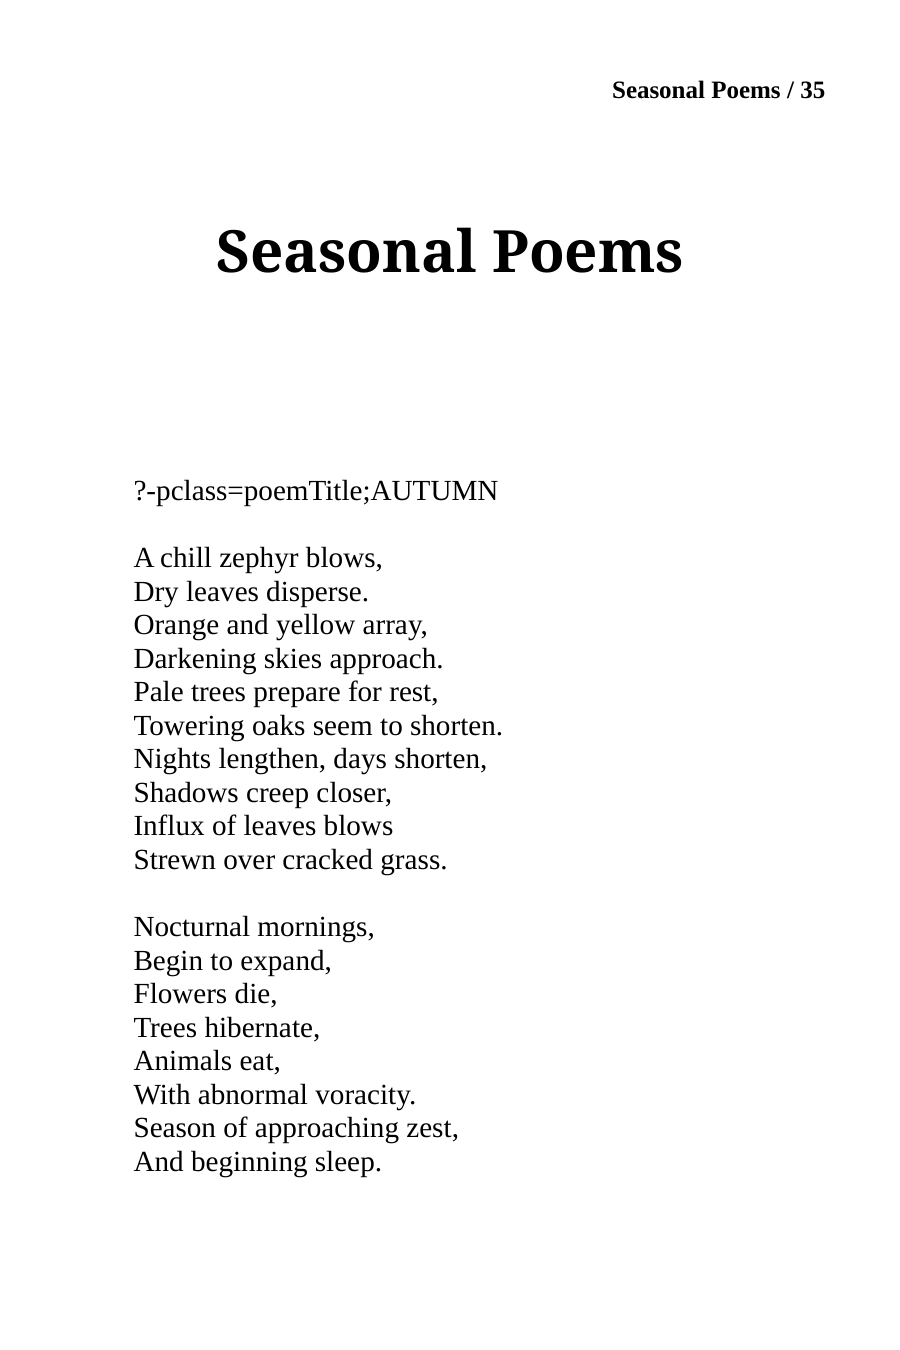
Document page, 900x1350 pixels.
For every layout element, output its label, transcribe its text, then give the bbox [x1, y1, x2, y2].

text Dry leaves disperse. [75, 574, 825, 607]
text With abnormal voracity. [75, 1077, 825, 1110]
text Towering oaks seem to shorten. [75, 708, 825, 741]
text Orange and yellow array, [75, 607, 825, 641]
text Begin to expand, [75, 943, 825, 976]
text Influx of leaves blows [75, 808, 825, 842]
text Darkening skies approach. [75, 641, 825, 674]
text Flowers die, [75, 976, 825, 1010]
text Shadows creep closer, [75, 775, 825, 808]
text Pale trees prepare for rest, [75, 674, 825, 708]
subtitle Seasonal Poems [75, 210, 825, 289]
text And beginning sleep. [75, 1144, 825, 1177]
text Nights lengthen, days shorten, [75, 741, 825, 775]
text ?-pclass=poemTitle;AUTUMN [75, 473, 825, 507]
text A chill zephyr blows, [75, 540, 825, 574]
text Strewn over cracked grass. [75, 842, 825, 876]
text Nocturnal mornings, [75, 909, 825, 943]
text Season of approaching zest, [75, 1110, 825, 1144]
text Trees hibernate, [75, 1010, 825, 1043]
text Animals eat, [75, 1043, 825, 1077]
